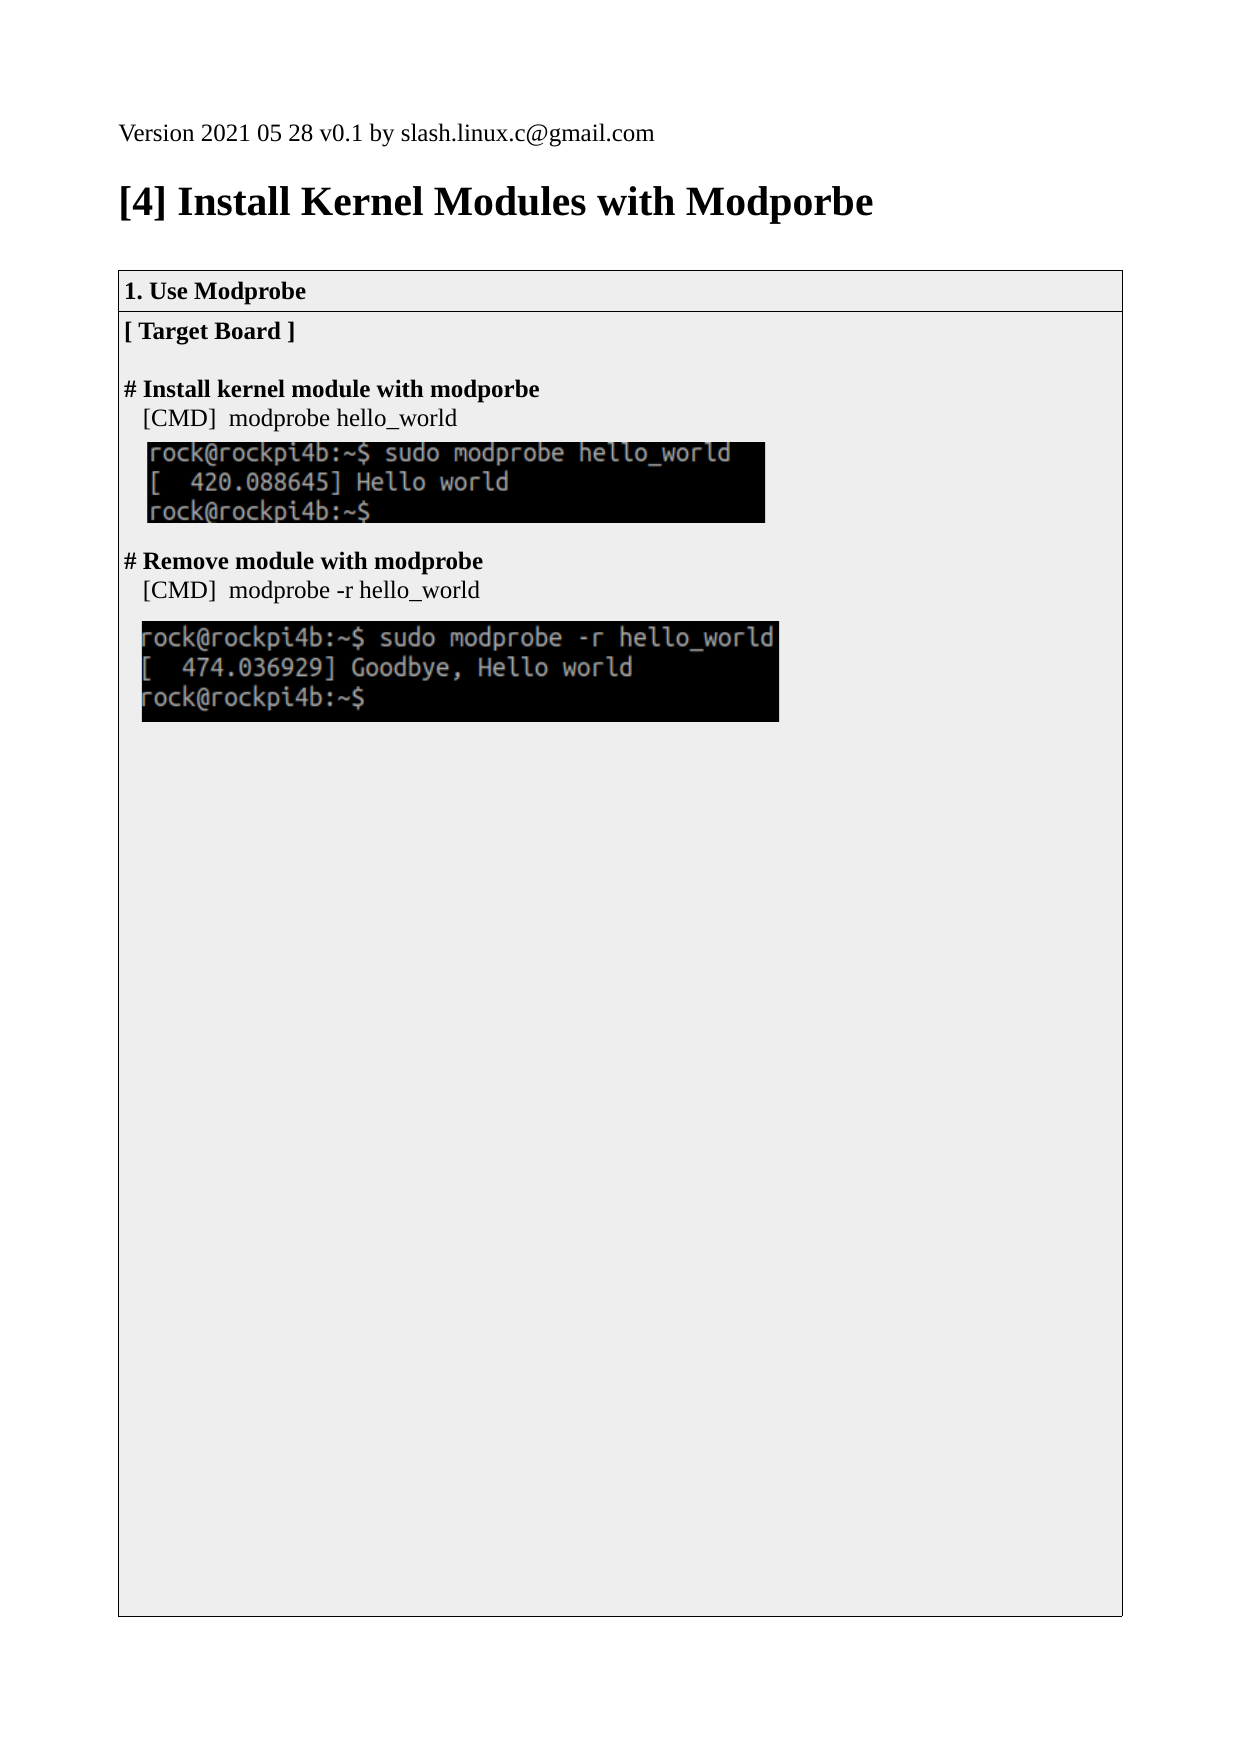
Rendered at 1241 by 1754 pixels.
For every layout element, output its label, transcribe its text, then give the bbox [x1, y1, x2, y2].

picture [141, 621, 780, 722]
table_header 1. Use Modprobe [119, 271, 1122, 311]
subtitle [4] Install Kernel Modules with Modporbe [118, 176, 1122, 258]
table_cell [ Target Board ] # Install kernel module with modporbe [CMD] modprobe hello_world # Remove module with modprobe [CMD] modprobe -r hello_world [119, 312, 1122, 1616]
picture [147, 442, 766, 523]
